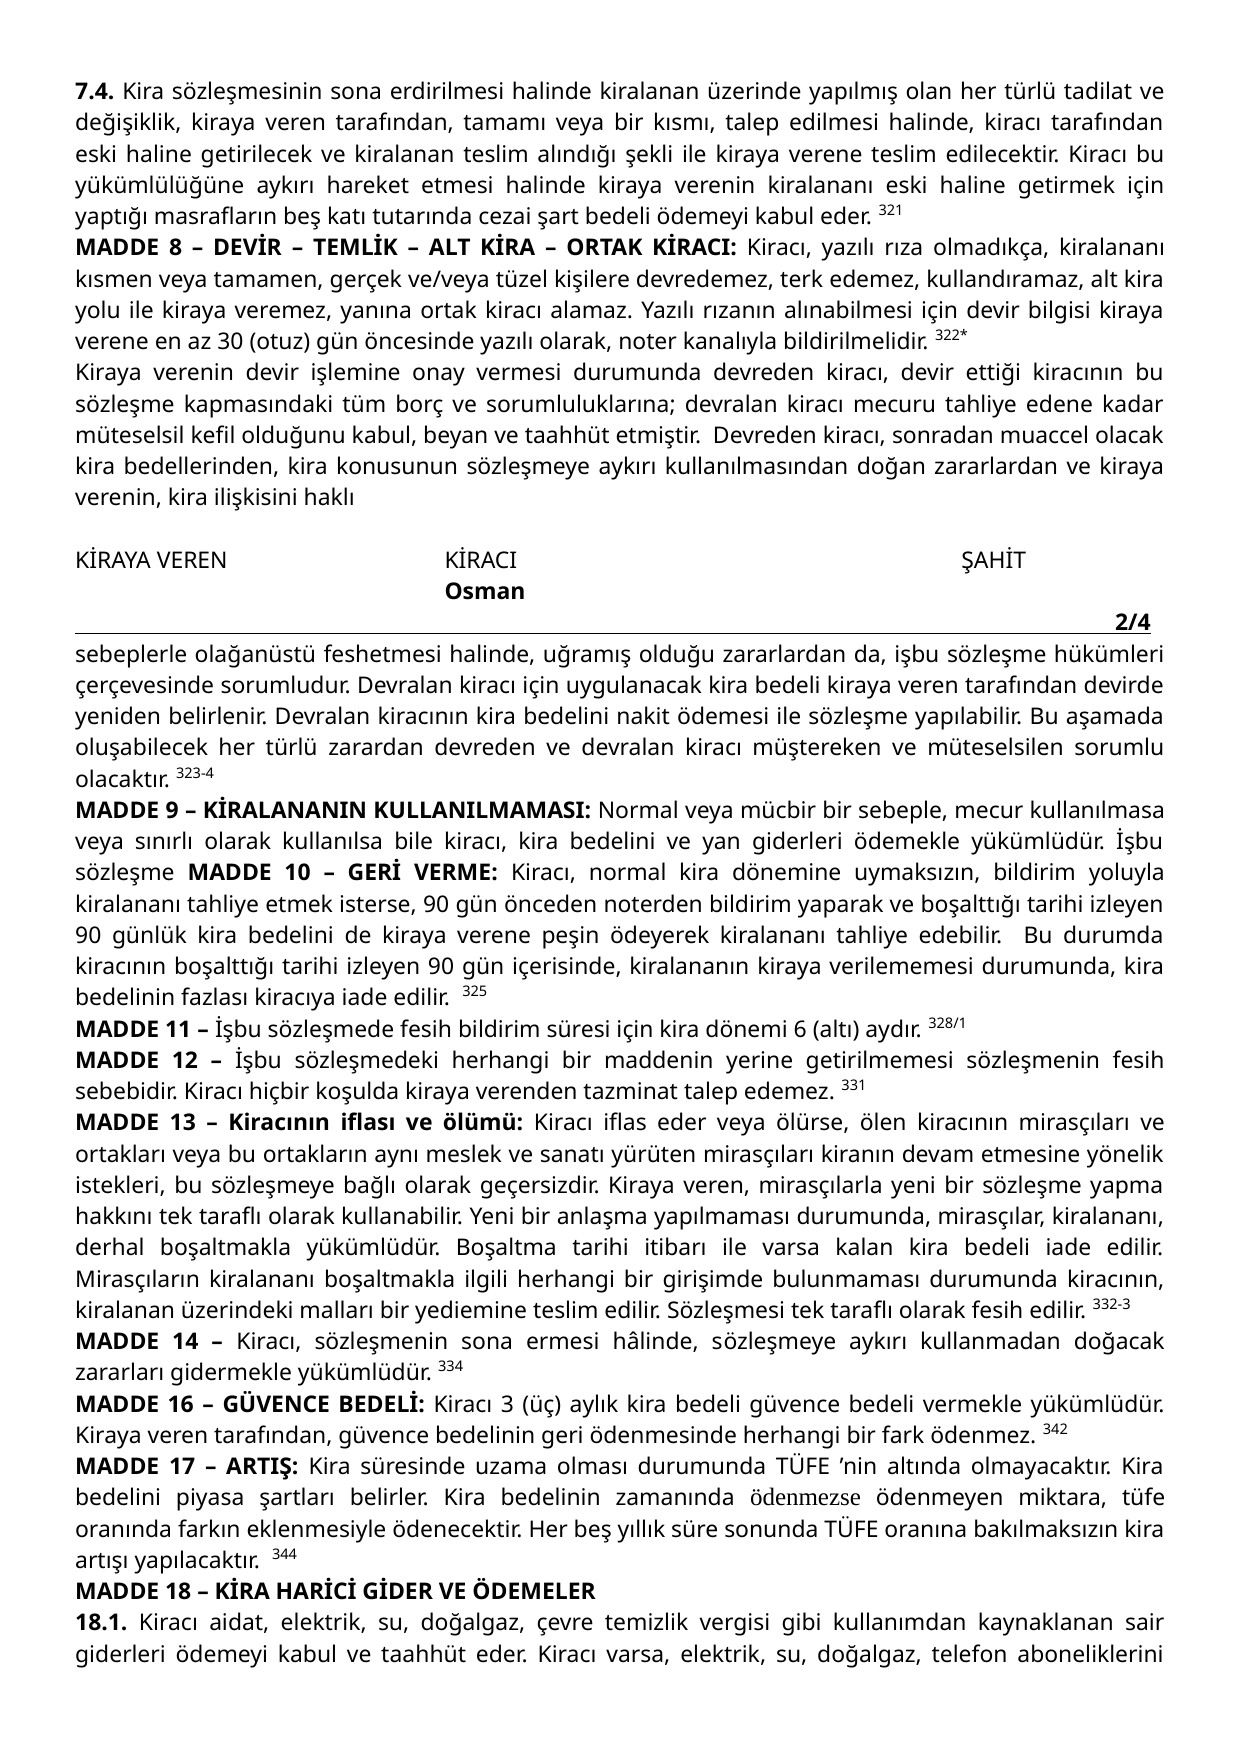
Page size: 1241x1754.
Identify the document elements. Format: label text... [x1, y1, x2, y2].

text sebeplerle olağanüstü feshetmesi halinde, uğramış olduğu zararlardan da, işbu sözleşme hükümleri çerçevesinde sorumludur. Devralan kiracı için uygulanacak kira bedeli kiraya veren tarafından devirde yeniden belirlenir. Devralan kiracının kira bedelini nakit ödemesi ile sözleşme yapılabilir. Bu aşamada oluşabilecek her türlü zarardan devreden ve devralan kiracı müştereken ve müteselsilen sorumlu olacaktır. 323-4 [75, 637, 1165, 794]
text MADDE 11 – İşbu sözleşmede fesih bildirim süresi için kira dönemi 6 (altı) aydır. 328/1 [75, 1012, 1165, 1044]
text MADDE 13 – Kiracının iflası ve ölümü: Kiracı iflas eder veya ölürse, ölen kiracının mirasçıları ve ortakları veya bu ortakların aynı meslek ve sanatı yürüten mirasçıları kiranın devam etmesine yönelik istekleri, bu sözleşmeye bağlı olarak geçersizdir. Kiraya veren, mirasçılarla yeni bir sözleşme yapma hakkını tek taraflı olarak kullanabilir. Yeni bir anlaşma yapılmaması durumunda, mirasçılar, kiralananı, derhal boşaltmakla yükümlüdür. Boşaltma tarihi itibarı ile varsa kalan kira bedeli iade edilir. Mirasçıların kiralananı boşaltmakla ilgili herhangi bir girişimde bulunmaması durumunda kiracının, kiralanan üzerindeki malları bir yediemine teslim edilir. Sözleşmesi tek taraflı olarak fesih edilir. 332-3 [75, 1106, 1165, 1325]
text Kiraya verenin devir işlemine onay vermesi durumunda devreden kiracı, devir ettiği kiracının bu sözleşme kapmasındaki tüm borç ve sorumluluklarına; devralan kiracı mecuru tahliye edene kadar müteselsil kefil olduğunu kabul, beyan ve taahhüt etmiştir. Devreden kiracı, sonradan muaccel olacak kira bedellerinden, kira konusunun sözleşmeye aykırı kullanılmasından doğan zararlardan ve kiraya verenin, kira ilişkisini haklı [75, 356, 1165, 512]
text MADDE 9 – KİRALANANIN KULLANILMAMASI: Normal veya mücbir bir sebeple, mecur kullanılmasa veya sınırlı olarak kullanılsa bile kiracı, kira bedelini ve yan giderleri ödemekle yükümlüdür. İşbu sözleşme MADDE 10 – GERİ VERME: Kiracı, normal kira dönemine uymaksızın, bildirim yoluyla kiralananı tahliye etmek isterse, 90 gün önceden noterden bildirim yaparak ve boşalttığı tarihi izleyen 90 günlük kira bedelini de kiraya verene peşin ödeyerek kiralananı tahliye edebilir. Bu durumda kiracının boşalttığı tarihi izleyen 90 gün içerisinde, kiralananın kiraya verilememesi durumunda, kira bedelinin fazlası kiracıya iade edilir. 325 [75, 794, 1165, 1012]
text 18.1. Kiracı aidat, elektrik, su, doğalgaz, çevre temizlik vergisi gibi kullanımdan kaynaklanan sair giderleri ödemeyi kabul ve taahhüt eder. Kiracı varsa, elektrik, su, doğalgaz, telefon aboneliklerini [75, 1606, 1165, 1669]
text MADDE 18 – KİRA HARİCİ GİDER VE ÖDEMELER [75, 1575, 1165, 1606]
text 7.4. Kira sözleşmesinin sona erdirilmesi halinde kiralanan üzerinde yapılmış olan her türlü tadilat ve değişiklik, kiraya veren tarafından, tamamı veya bir kısmı, talep edilmesi halinde, kiracı tarafından eski haline getirilecek ve kiralanan teslim alındığı şekli ile kiraya verene teslim edilecektir. Kiracı bu yükümlülüğüne aykırı hareket etmesi halinde kiraya verenin kiralananı eski haline getirmek için yaptığı masrafların beş katı tutarında cezai şart bedeli ödemeyi kabul eder. 321 [75, 75, 1165, 231]
text MADDE 16 – GÜVENCE BEDELİ: Kiracı 3 (üç) aylık kira bedeli güvence bedeli vermekle yükümlüdür. Kiraya veren tarafından, güvence bedelinin geri ödenmesinde herhangi bir fark ödenmez. 342 [75, 1387, 1165, 1450]
text MADDE 12 – İşbu sözleşmedeki herhangi bir maddenin yerine getirilmemesi sözleşmenin fesih sebebidir. Kiracı hiçbir koşulda kiraya verenden tazminat talep edemez. 331 [75, 1044, 1165, 1106]
text MADDE 17 – ARTIŞ: Kira süresinde uzama olması durumunda TÜFE ’nin altında olmayacaktır. Kira bedelini piyasa şartları belirler. Kira bedelinin zamanında ödenmezse ödenmeyen miktara, tüfe oranında farkın eklenmesiyle ödenecektir. Her beş yıllık süre sonunda TÜFE oranına bakılmaksızın kira artışı yapılacaktır. 344 [75, 1450, 1165, 1575]
text MADDE 14 – Kiracı, sözleşmenin sona ermesi hâlinde, sözleşmeye aykırı kullanmadan doğacak zararları gidermekle yükümlüdür. 334 [75, 1325, 1165, 1387]
text KİRAYA VEREN KİRACI ŞAHİT [75, 544, 1165, 575]
text MADDE 8 – DEVİR – TEMLİK – ALT KİRA – ORTAK KİRACI: Kiracı, yazılı rıza olmadıkça, kiralananı kısmen veya tamamen, gerçek ve/veya tüzel kişilere devredemez, terk edemez, kullandıramaz, alt kira yolu ile kiraya veremez, yanına ortak kiracı alamaz. Yazılı rızanın alınabilmesi için devir bilgisi kiraya verene en az 30 (otuz) gün öncesinde yazılı olarak, noter kanalıyla bildirilmelidir. 322* [75, 231, 1165, 356]
text Osman 2/4 [75, 575, 1165, 637]
